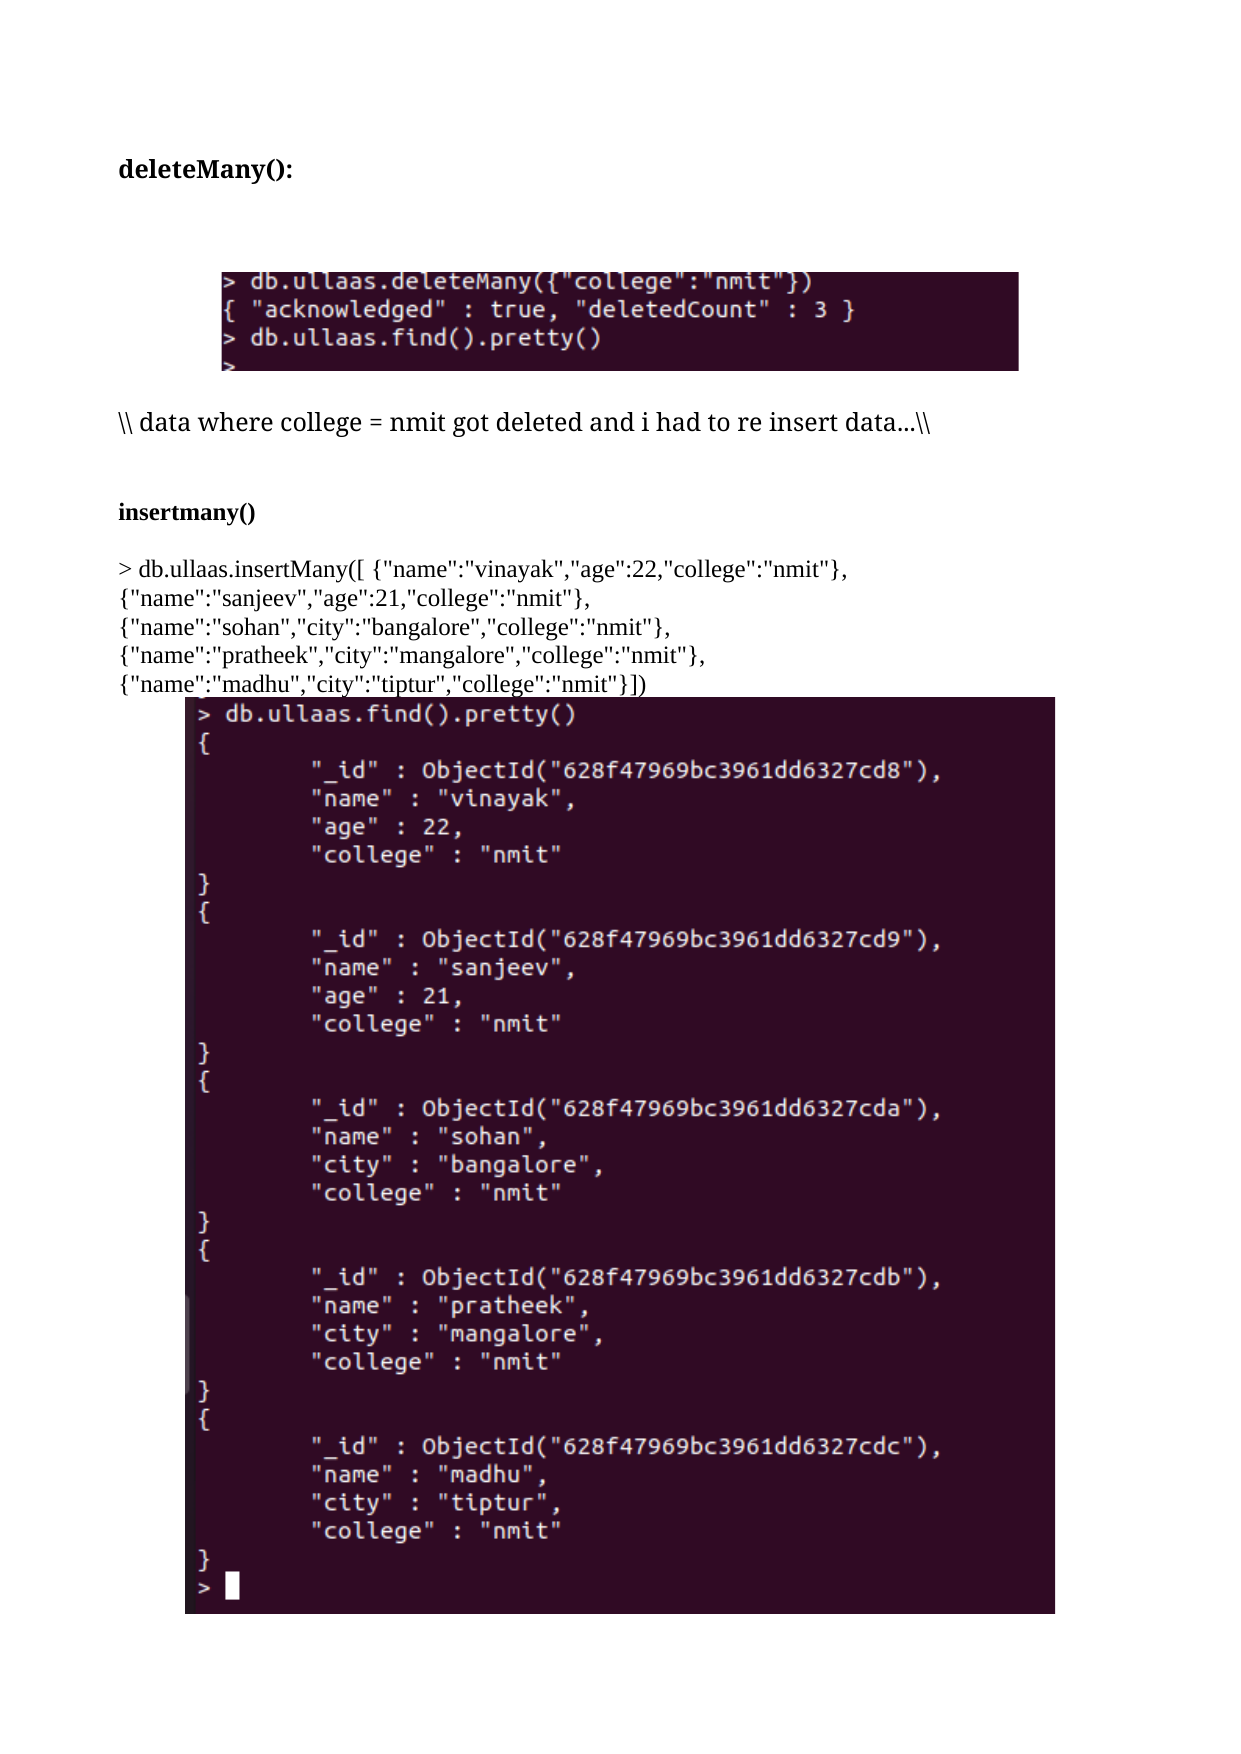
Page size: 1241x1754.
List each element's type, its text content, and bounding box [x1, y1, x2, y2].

text \\ data where college = nmit got deleted and i had to re insert data...\\ [118, 405, 1122, 439]
text deleteMany(): [118, 152, 1122, 186]
text insertmany() [118, 497, 1122, 525]
picture [221, 272, 1019, 371]
text > db.ullaas.insertMany([ {"name":"vinayak","age":22,"college":"nmit"},{"name":"sanjeev","age":21,"college":"nmit"}, {"name":"sohan","city":"bangalore","college":"nmit"},{"name":"pratheek","city":"mangalore","college":"nmit"}, {"name":"madhu","city":"tiptur","college":"nmit"}]) [118, 554, 1122, 698]
picture [185, 697, 1056, 1614]
